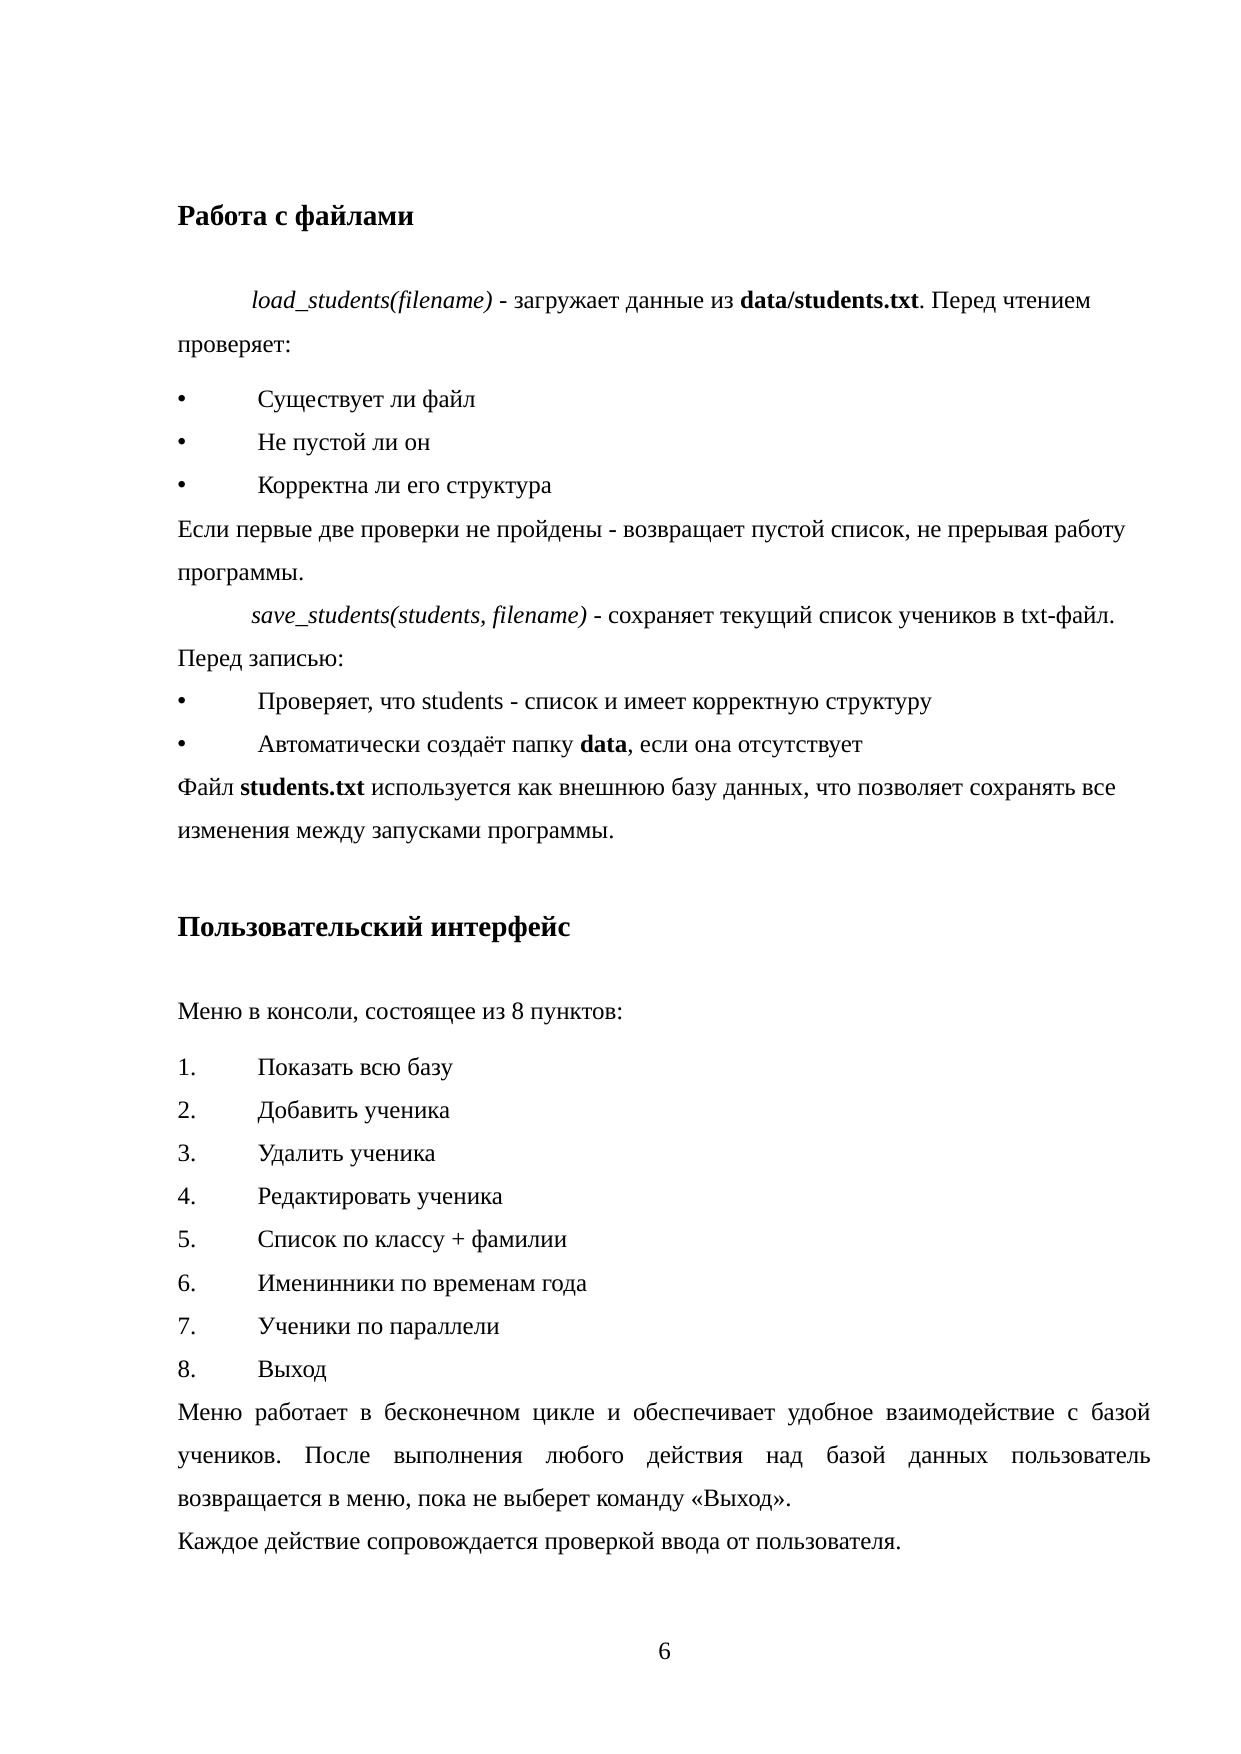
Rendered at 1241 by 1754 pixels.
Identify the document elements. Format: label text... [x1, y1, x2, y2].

list Существует ли файл [177, 384, 1152, 413]
text Файл students.txt используется как внешнюю базу данных, что позволяет сохранять все изменения между запусками программы. [177, 772, 1152, 844]
list Удалить ученика [177, 1138, 1152, 1167]
subtitle Пользовательский интерфейс [177, 909, 1152, 942]
list Не пустой ли он [177, 427, 1152, 456]
text Каждое действие сопровождается проверкой ввода от пользователя. [177, 1526, 1152, 1555]
list Именинники по временам года [177, 1268, 1152, 1296]
list Список по классу + фамилии [177, 1224, 1152, 1253]
list Выход [177, 1354, 1152, 1383]
list Проверяет, что students - список и имеет корректную структуру [177, 686, 1152, 715]
text load_students(filename) - загружает данные из data/students.txt. Перед чтением проверяет: [177, 286, 1152, 357]
text Меню в консоли, состоящее из 8 пунктов: [177, 996, 1152, 1025]
text save_students(students, filename) - сохраняет текущий список учеников в txt-файл. Перед записью: [177, 600, 1152, 672]
list Ученики по параллели [177, 1311, 1152, 1339]
subtitle Работа с файлами [177, 198, 1152, 231]
text Меню работает в бесконечном цикле и обеспечивает удобное взаимодействие с базой учеников. После выполнения любого действия над базой данных пользователь возвращается в меню, пока не выберет команду «Выход». [177, 1397, 1152, 1512]
list Добавить ученика [177, 1095, 1152, 1124]
list Показать всю базу [177, 1052, 1152, 1081]
list Редактировать ученика [177, 1181, 1152, 1210]
list Корректна ли его структура Если первые две проверки не пройдены - возвращает пустой список, не прерывая работу программы. [177, 471, 1152, 586]
list Автоматически создаёт папку data, если она отсутствует [177, 729, 1152, 758]
